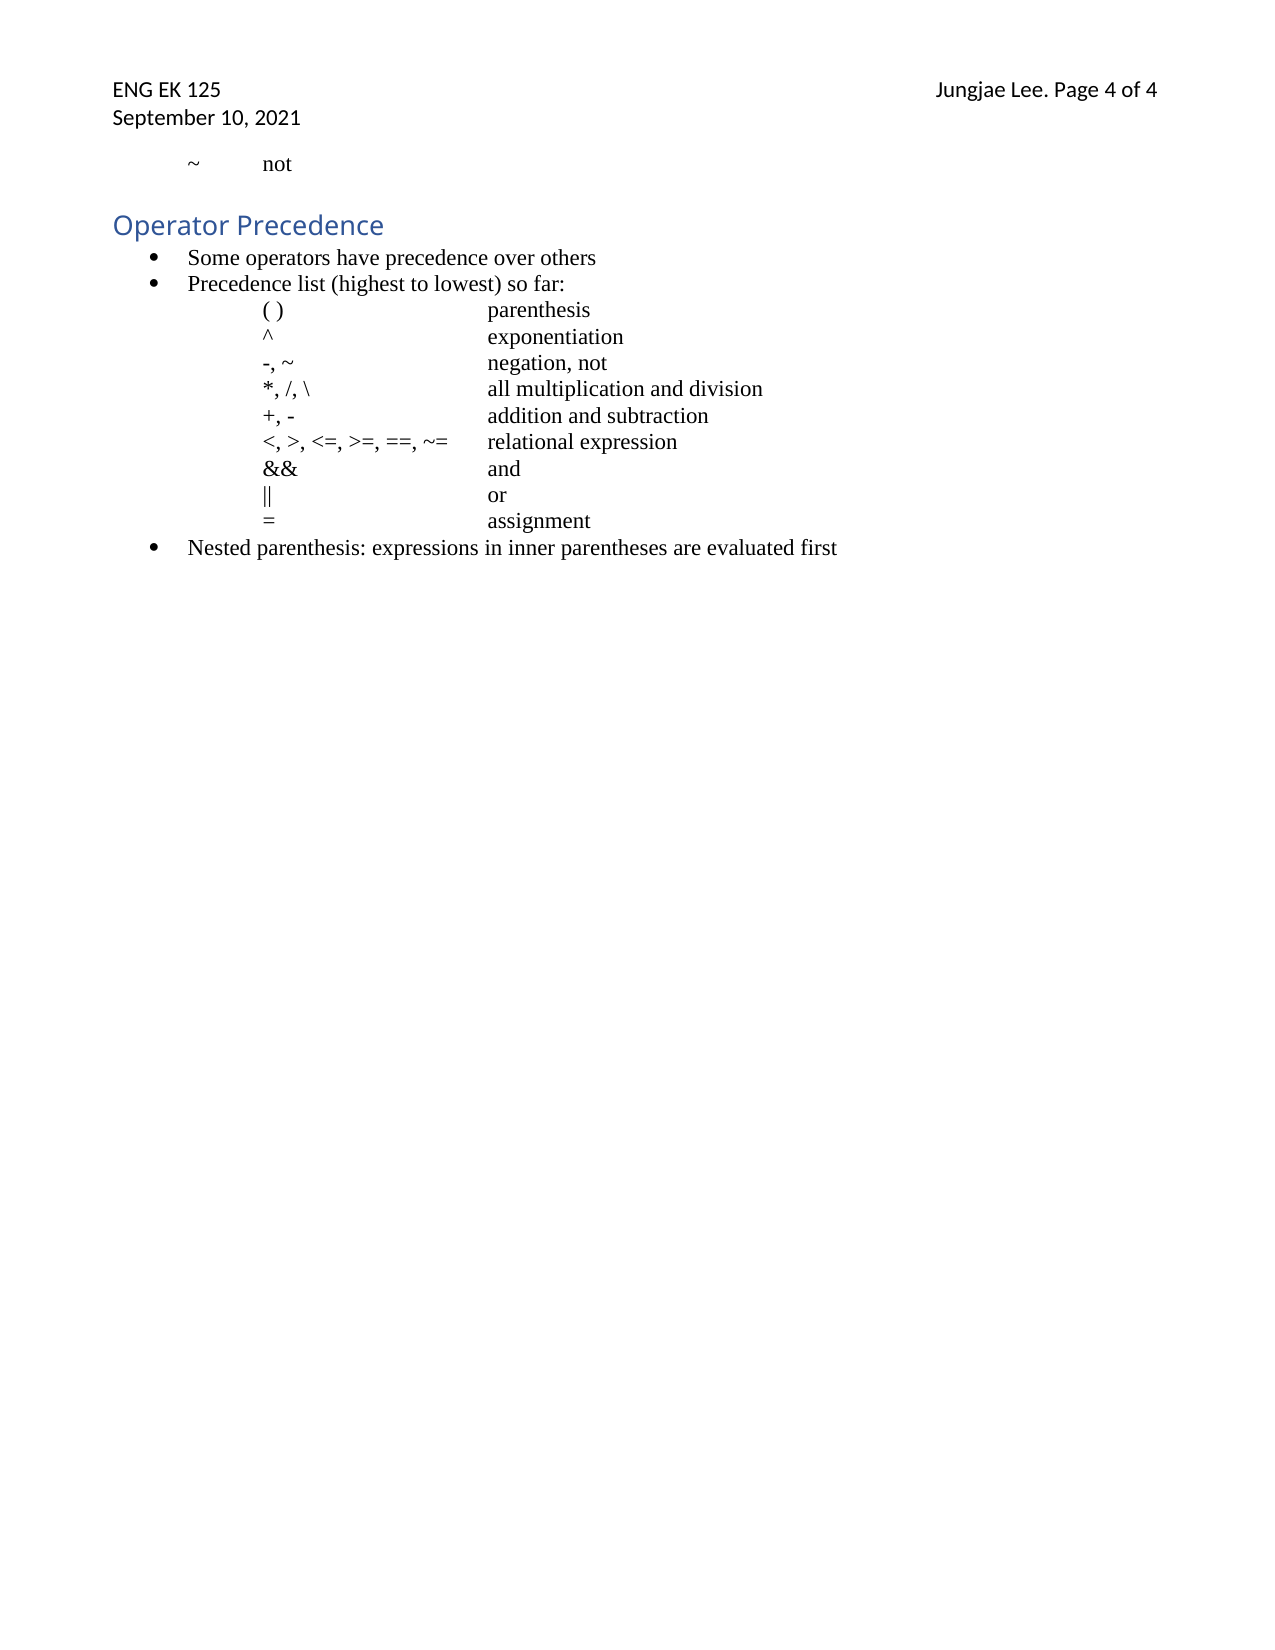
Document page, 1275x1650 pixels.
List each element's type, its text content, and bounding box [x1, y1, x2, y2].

list Some operators have precedence over others [150, 244, 1162, 270]
subtitle Operator Precedence [112, 207, 1162, 244]
list <, >, <=, >=, ==, ~= relational expression [262, 428, 1162, 454]
list Nested parenthesis: expressions in inner parentheses are evaluated first [150, 534, 1162, 560]
list ( ) parenthesis [262, 296, 1162, 323]
list +, - addition and subtraction [262, 402, 1162, 428]
list && and [262, 454, 1162, 481]
list = assignment [262, 507, 1162, 534]
list || or [262, 481, 1162, 507]
text ~ not [112, 150, 1162, 176]
list *, /, \ all multiplication and division [262, 376, 1162, 402]
list -, ~ negation, not [262, 349, 1162, 376]
list ^ exponentiation [262, 323, 1162, 349]
list Precedence list (highest to lowest) so far: [150, 270, 1162, 296]
